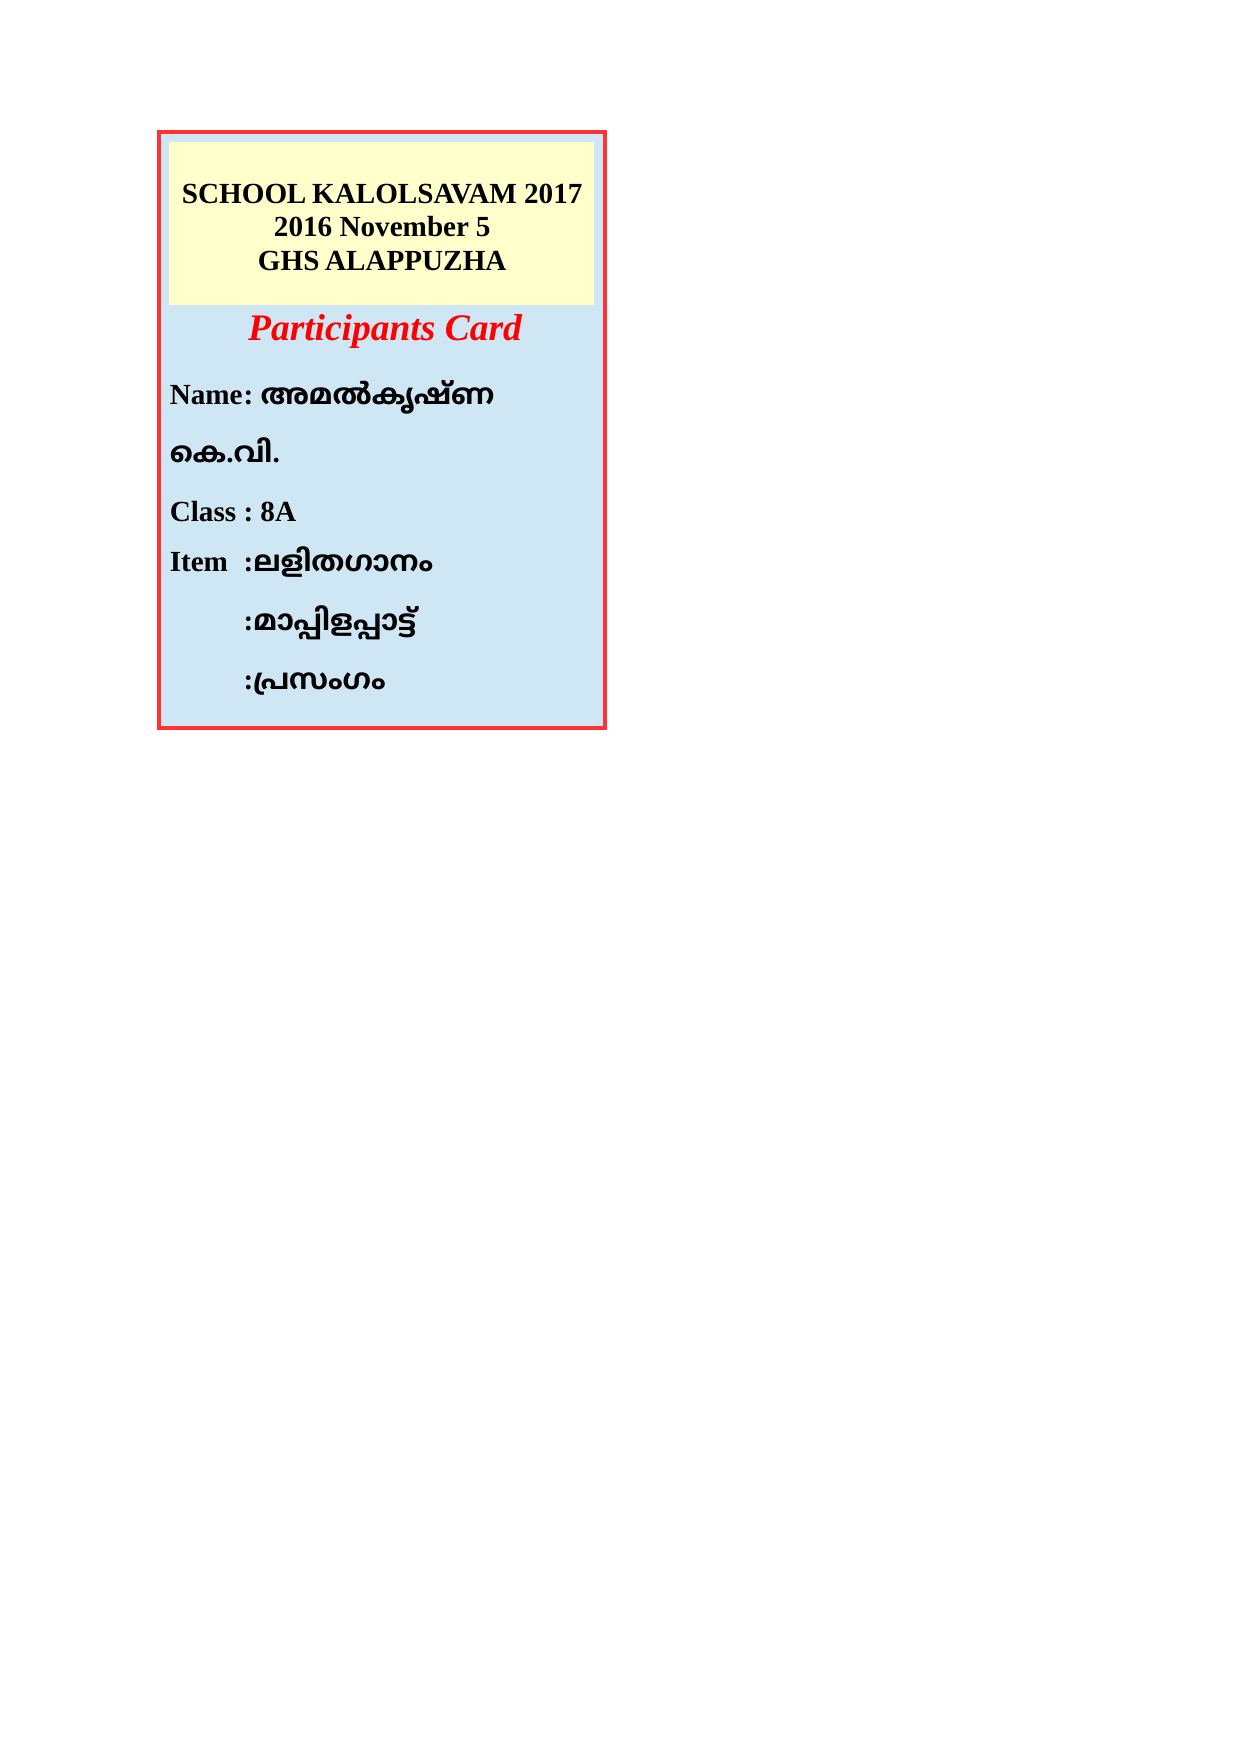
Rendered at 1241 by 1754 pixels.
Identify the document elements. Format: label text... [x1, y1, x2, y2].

text SCHOOL KALOLSAVAM 2017 [169, 176, 594, 209]
text Participants Card [169, 305, 594, 348]
text Name : അമല്‍കൃഷ്ണ കെ.വി. [169, 377, 594, 474]
text :മാപ്പിളപ്പാട്ട് [169, 603, 594, 642]
text 2016 November 5 [169, 209, 594, 243]
text ­ [118, 118, 1122, 147]
text Class : 8A [169, 494, 594, 528]
text Item :ലളിതഗാനം [169, 544, 594, 584]
text :പ്രസംഗം [169, 662, 594, 701]
text GHS ALAPPUZHA [169, 243, 594, 277]
